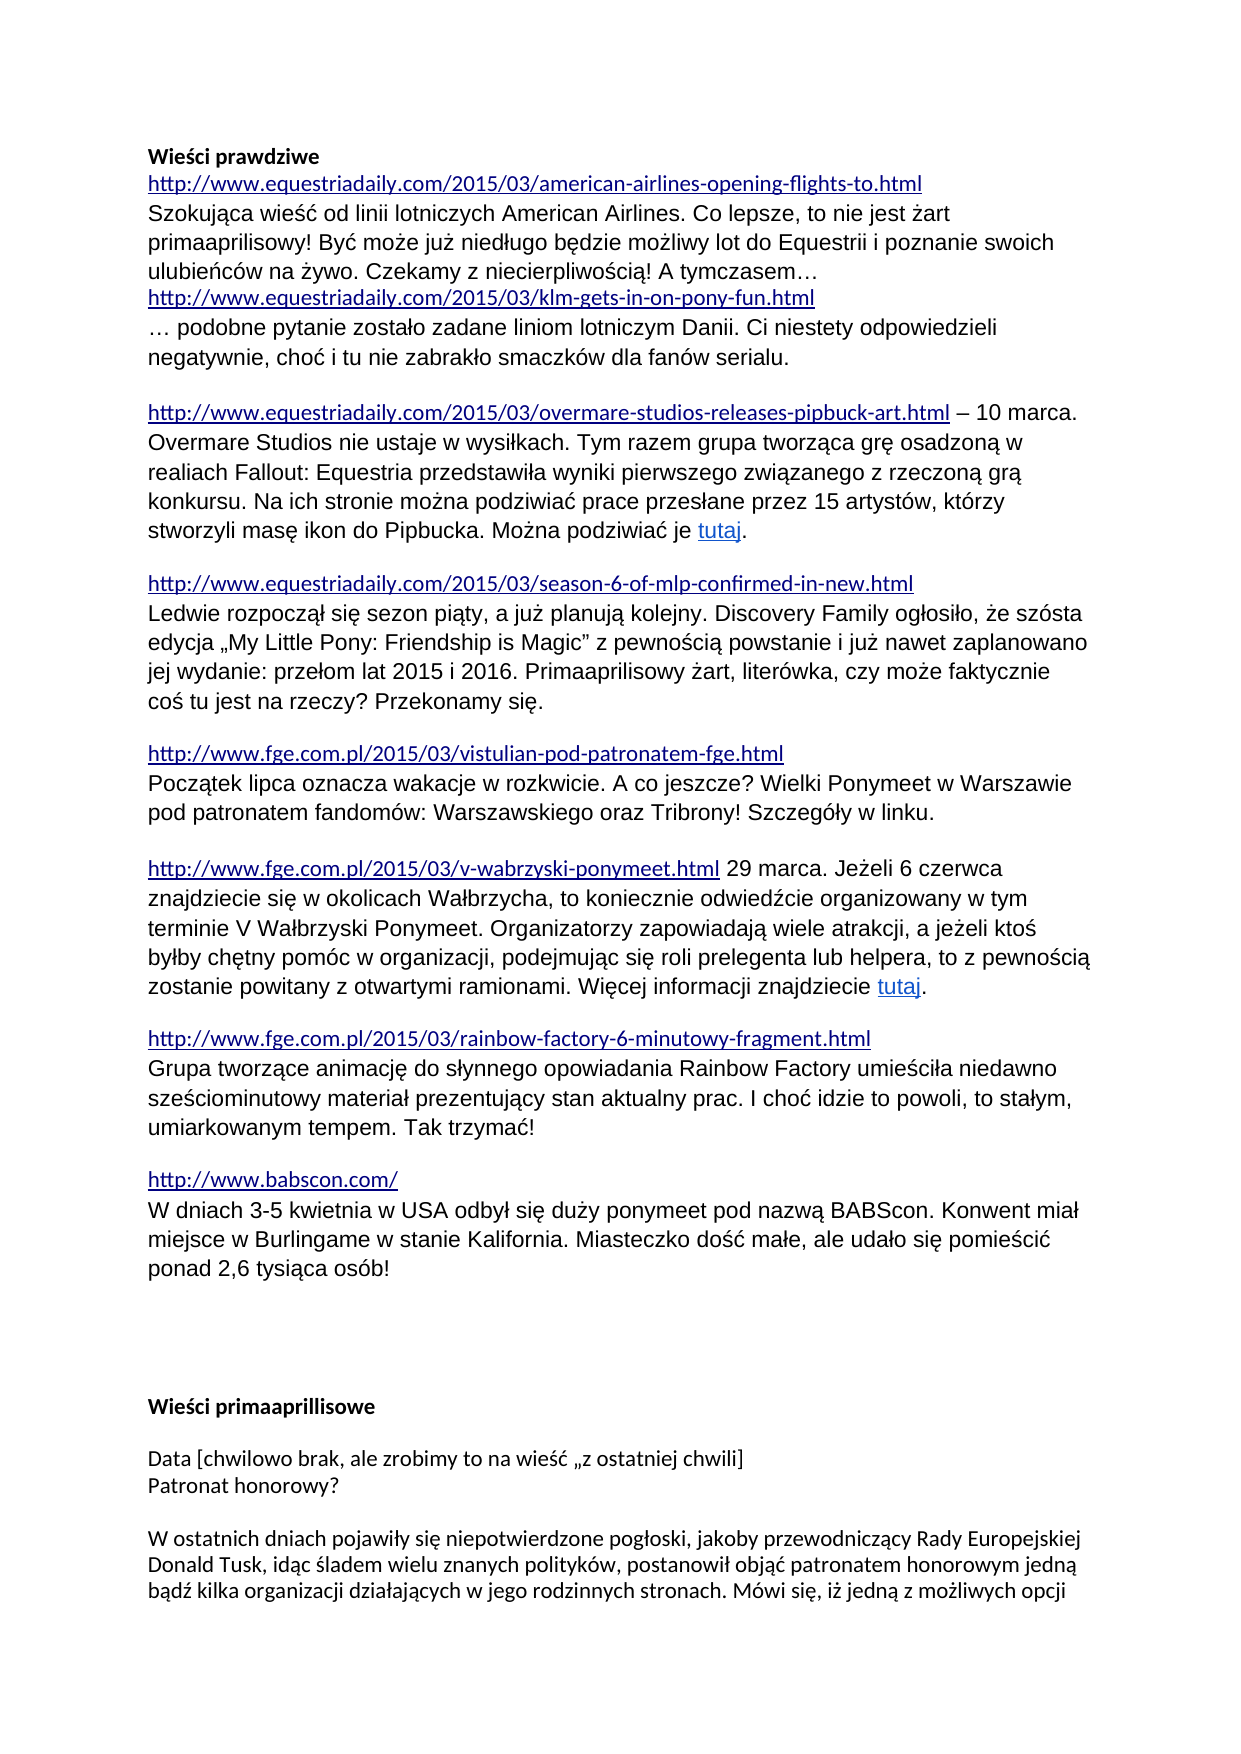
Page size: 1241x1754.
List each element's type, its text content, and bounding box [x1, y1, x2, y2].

text W dniach 3-5 kwietnia w USA odbył się duży ponymeet pod nazwą BABScon. Konwent miał miejsce w Burlingame w stanie Kalifornia. Miasteczko dość małe, ale udało się pomieścić ponad 2,6 tysiąca osób! [148, 1197, 1093, 1282]
text Początek lipca oznacza wakacje w rozkwicie. A co jeszcze? Wielki Ponymeet w Warszawie pod patronatem fandomów: Warszawskiego oraz Tribrony! Szczegóły w linku. [148, 771, 1093, 826]
text … podobne pytanie zostało zadane liniom lotniczym Danii. Ci niestety odpowiedzieli negatywnie, choć i tu nie zabrakło smaczków dla fanów serialu. [148, 315, 1093, 370]
text http://www.equestriadaily.com/2015/03/overmare-studios-releases-pipbuck-art.html – 10 marca. Overmare Studios nie ustaje w wysiłkach. Tym razem grupa tworząca grę osadzoną w realiach Fallout: Equestria przedstawiła wyniki pierwszego związanego z rzeczoną grą konkursu. Na ich stronie można podziwiać prace przesłane przez 15 artystów, którzy stworzyli masę ikon do Pipbucka. Można podziwiać je tutaj. [148, 400, 1093, 544]
text http://www.equestriadaily.com/2015/03/season-6-of-mlp-confirmed-in-new.html [148, 574, 1093, 597]
text http://www.babscon.com/ [148, 1171, 1093, 1193]
text http://www.equestriadaily.com/2015/03/american-airlines-opening-flights-to.html [148, 174, 1093, 197]
text Grupa tworzące animację do słynnego opowiadania Rainbow Factory umieściła niedawno sześciominutowy materiał prezentujący stan aktualny prac. I choć idzie to powoli, to stałym, umiarkowanym tempem. Tak trzymać! [148, 1056, 1093, 1140]
text http://www.fge.com.pl/2015/03/rainbow-factory-6-minutowy-fragment.html [148, 1030, 1093, 1053]
text http://www.fge.com.pl/2015/03/vistulian-pod-patronatem-fge.html [148, 744, 1093, 767]
text Ledwie rozpoczął się sezon piąty, a już planują kolejny. Discovery Family ogłosiło, że szósta edycja „My Little Pony: Friendship is Magic” z pewnością powstanie i już nawet zaplanowano jej wydanie: przełom lat 2015 i 2016. Primaaprilisowy żart, literówka, czy może faktycznie coś tu jest na rzeczy? Przekonamy się. [148, 600, 1093, 714]
text Data [chwilowo brak, ale zrobimy to na wieść „z ostatniej chwili] [148, 1450, 1093, 1473]
text http://www.equestriadaily.com/2015/03/klm-gets-in-on-pony-fun.html [148, 288, 1093, 311]
text Szokująca wieść od linii lotniczych American Airlines. Co lepsze, to nie jest żart primaaprilisowy! Być może już niedługo będzie możliwy lot do Equestrii i poznanie swoich ulubieńców na żywo. Czekamy z niecierpliwością! A tymczasem… [148, 200, 1093, 285]
text Wieści primaaprillisowe [148, 1397, 1093, 1420]
text Wieści prawdziwe [148, 148, 1093, 171]
text W ostatnich dniach pojawiły się niepotwierdzone pogłoski, jakoby przewodniczący Rady Europejskiej Donald Tusk, idąc śladem wielu znanych polityków, postanowił objąć patronatem honorowym jedną bądź kilka organizacji działających w jego rodzinnych stronach. Mówi się, iż jedną z możliwych opcji [148, 1529, 1093, 1604]
text http://www.fge.com.pl/2015/03/v-wabrzyski-ponymeet.html 29 marca. Jeżeli 6 czerwca znajdziecie się w okolicach Wałbrzycha, to koniecznie odwiedźcie organizowany w tym terminie V Wałbrzyski Ponymeet. Organizatorzy zapowiadają wiele atrakcji, a jeżeli ktoś byłby chętny pomóc w organizacji, podejmując się roli prelegenta lub helpera, to z pewnością zostanie powitany z otwartymi ramionami. Więcej informacji znajdziecie tutaj. [148, 856, 1093, 999]
text Patronat honorowy? [148, 1476, 1093, 1499]
